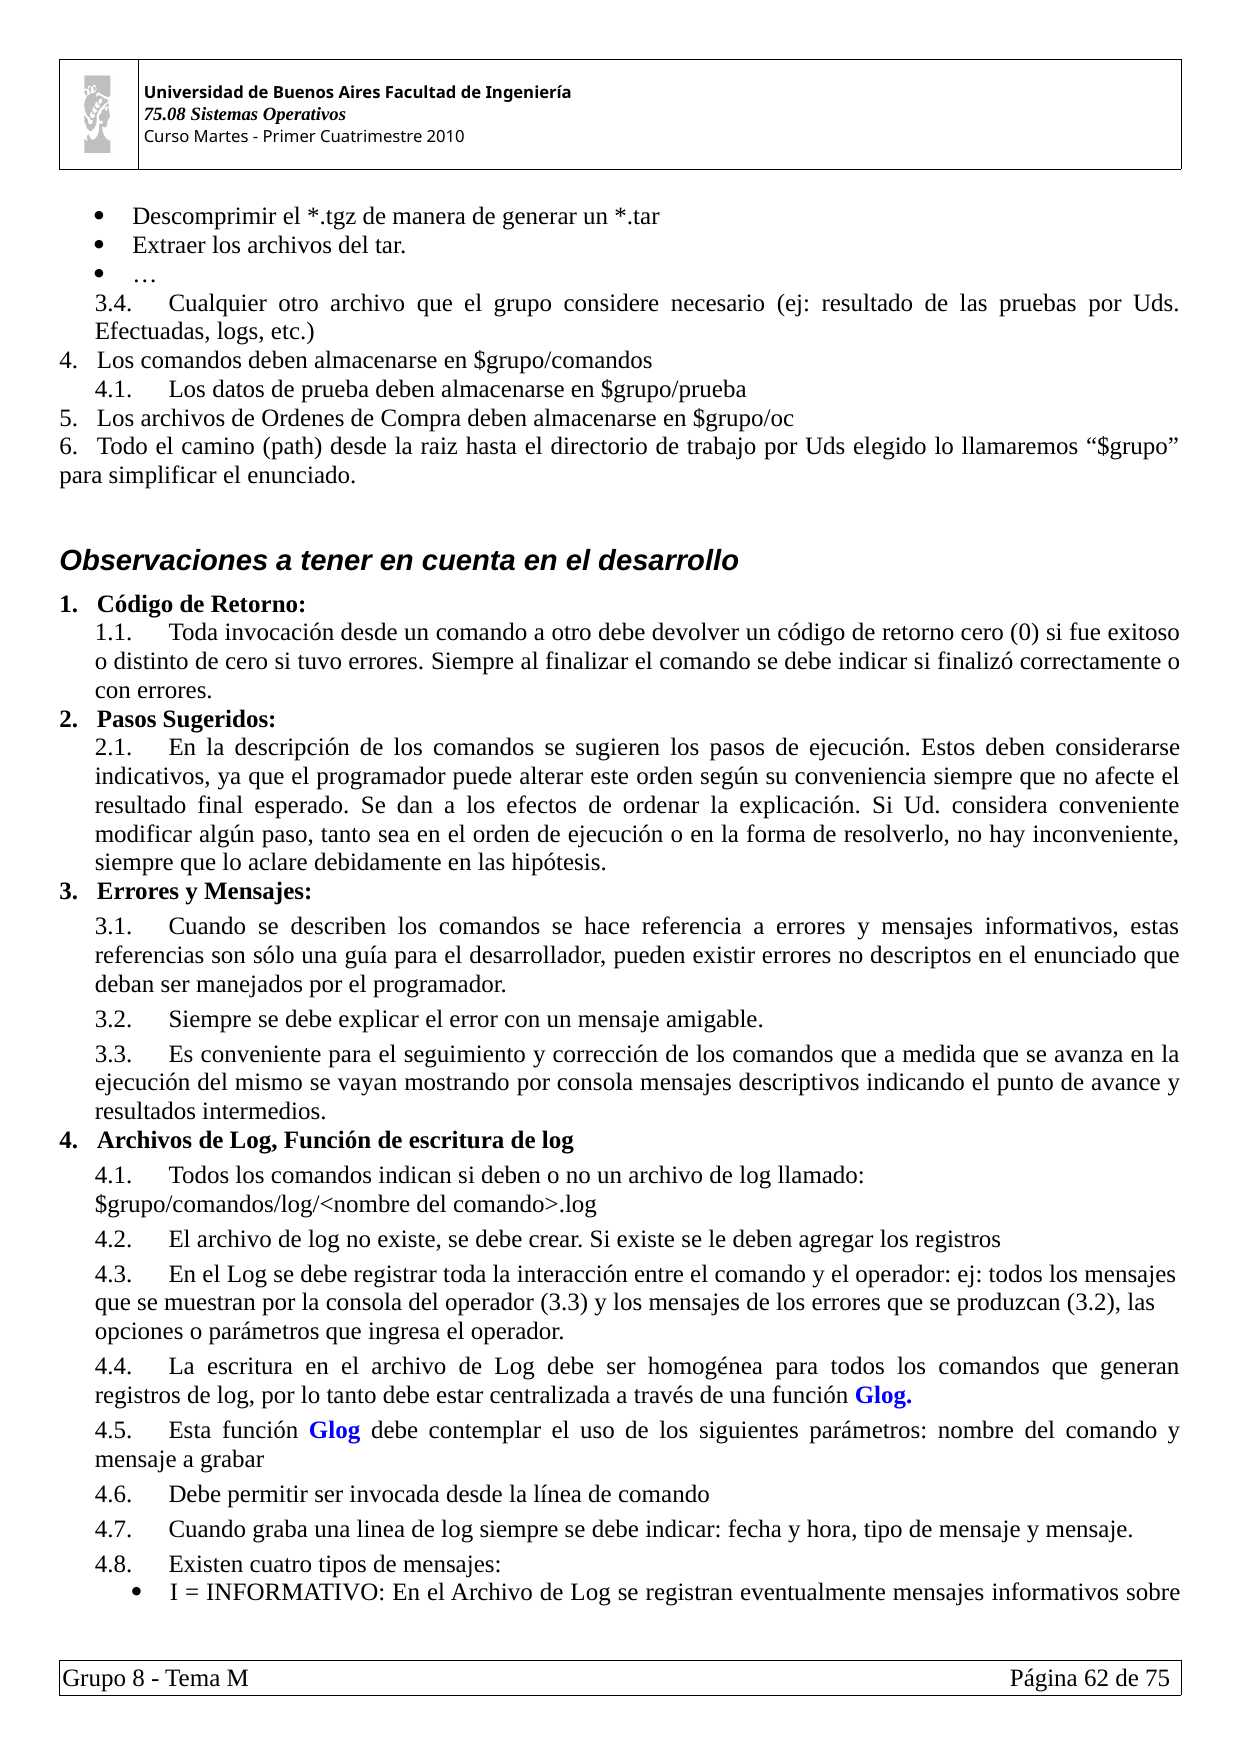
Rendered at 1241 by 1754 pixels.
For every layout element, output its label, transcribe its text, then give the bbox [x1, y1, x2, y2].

list Cualquier otro archivo que el grupo considere necesario (ej: resultado de las pruebas por Uds. Efectuadas, logs, etc.) [94, 288, 1181, 345]
list Cuando graba una linea de log siempre se debe indicar: fecha y hora, tipo de mensaje y mensaje. [94, 1514, 1181, 1542]
list Cuando se describen los comandos se hace referencia a errores y mensajes informativos, estas referencias son sólo una guía para el desarrollador, pueden existir errores no descriptos en el enunciado que deban ser manejados por el programador. [94, 911, 1181, 997]
list Archivos de Log, Función de escritura de log [59, 1125, 1181, 1154]
list Es conveniente para el seguimiento y corrección de los comandos que a medida que se avanza en la ejecución del mismo se vayan mostrando por consola mensajes descriptivos indicando el punto de avance y resultados intermedios. [94, 1039, 1181, 1125]
list Los comandos deben almacenarse en $grupo/comandos [59, 345, 1181, 374]
list I = INFORMATIVO: En el Archivo de Log se registran eventualmente mensajes informativos sobre [132, 1577, 1181, 1606]
list Descomprimir el *.tgz de manera de generar un *.tar [94, 201, 1181, 230]
list Los archivos de Ordenes de Compra deben almacenarse en $grupo/oc [59, 403, 1181, 431]
list La escritura en el archivo de Log debe ser homogénea para todos los comandos que generan registros de log, por lo tanto debe estar centralizada a través de una función Glog. [94, 1351, 1181, 1409]
list El archivo de log no existe, se debe crear. Si existe se le deben agregar los registros [94, 1224, 1181, 1252]
list Los datos de prueba deben almacenarse en $grupo/prueba [94, 374, 1181, 403]
list Código de Retorno: [59, 589, 1181, 617]
subtitle Observaciones a tener en cuenta en el desarrollo [59, 543, 1181, 576]
list … [94, 259, 1181, 288]
picture [83, 73, 114, 155]
list Extraer los archivos del tar. [94, 230, 1181, 259]
list Esta función Glog debe contemplar el uso de los siguientes parámetros: nombre del comando y mensaje a grabar [94, 1415, 1181, 1472]
list En el Log se debe registrar toda la interacción entre el comando y el operador: ej: todos los mensajes que se muestran por la consola del operador (3.3) y los mensajes de los errores que se produzcan (3.2), las opciones o parámetros que ingresa el operador. [94, 1259, 1181, 1345]
list Pasos Sugeridos: [59, 704, 1181, 732]
list Todos los comandos indican si deben o no un archivo de log llamado: $grupo/comandos/log/<nombre del comando>.log [94, 1160, 1181, 1217]
list Errores y Mensajes: [59, 876, 1181, 905]
list Todo el camino (path) desde la raiz hasta el directorio de trabajo por Uds elegido lo llamaremos “$grupo” para simplificar el enunciado. [59, 431, 1181, 489]
list Siempre se debe explicar el error con un mensaje amigable. [94, 1004, 1181, 1032]
list En la descripción de los comandos se sugieren los pasos de ejecución. Estos deben considerarse indicativos, ya que el programador puede alterar este orden según su conveniencia siempre que no afecte el resultado final esperado. Se dan a los efectos de ordenar la explicación. Si Ud. considera conveniente modificar algún paso, tanto sea en el orden de ejecución o en la forma de resolverlo, no hay inconveniente, siempre que lo aclare debidamente en las hipótesis. [94, 732, 1181, 876]
list Debe permitir ser invocada desde la línea de comando [94, 1479, 1181, 1507]
list Toda invocación desde un comando a otro debe devolver un código de retorno cero (0) si fue exitoso o distinto de cero si tuvo errores. Siempre al finalizar el comando se debe indicar si finalizó correctamente o con errores. [94, 617, 1181, 704]
list Existen cuatro tipos de mensajes: [94, 1549, 1181, 1577]
